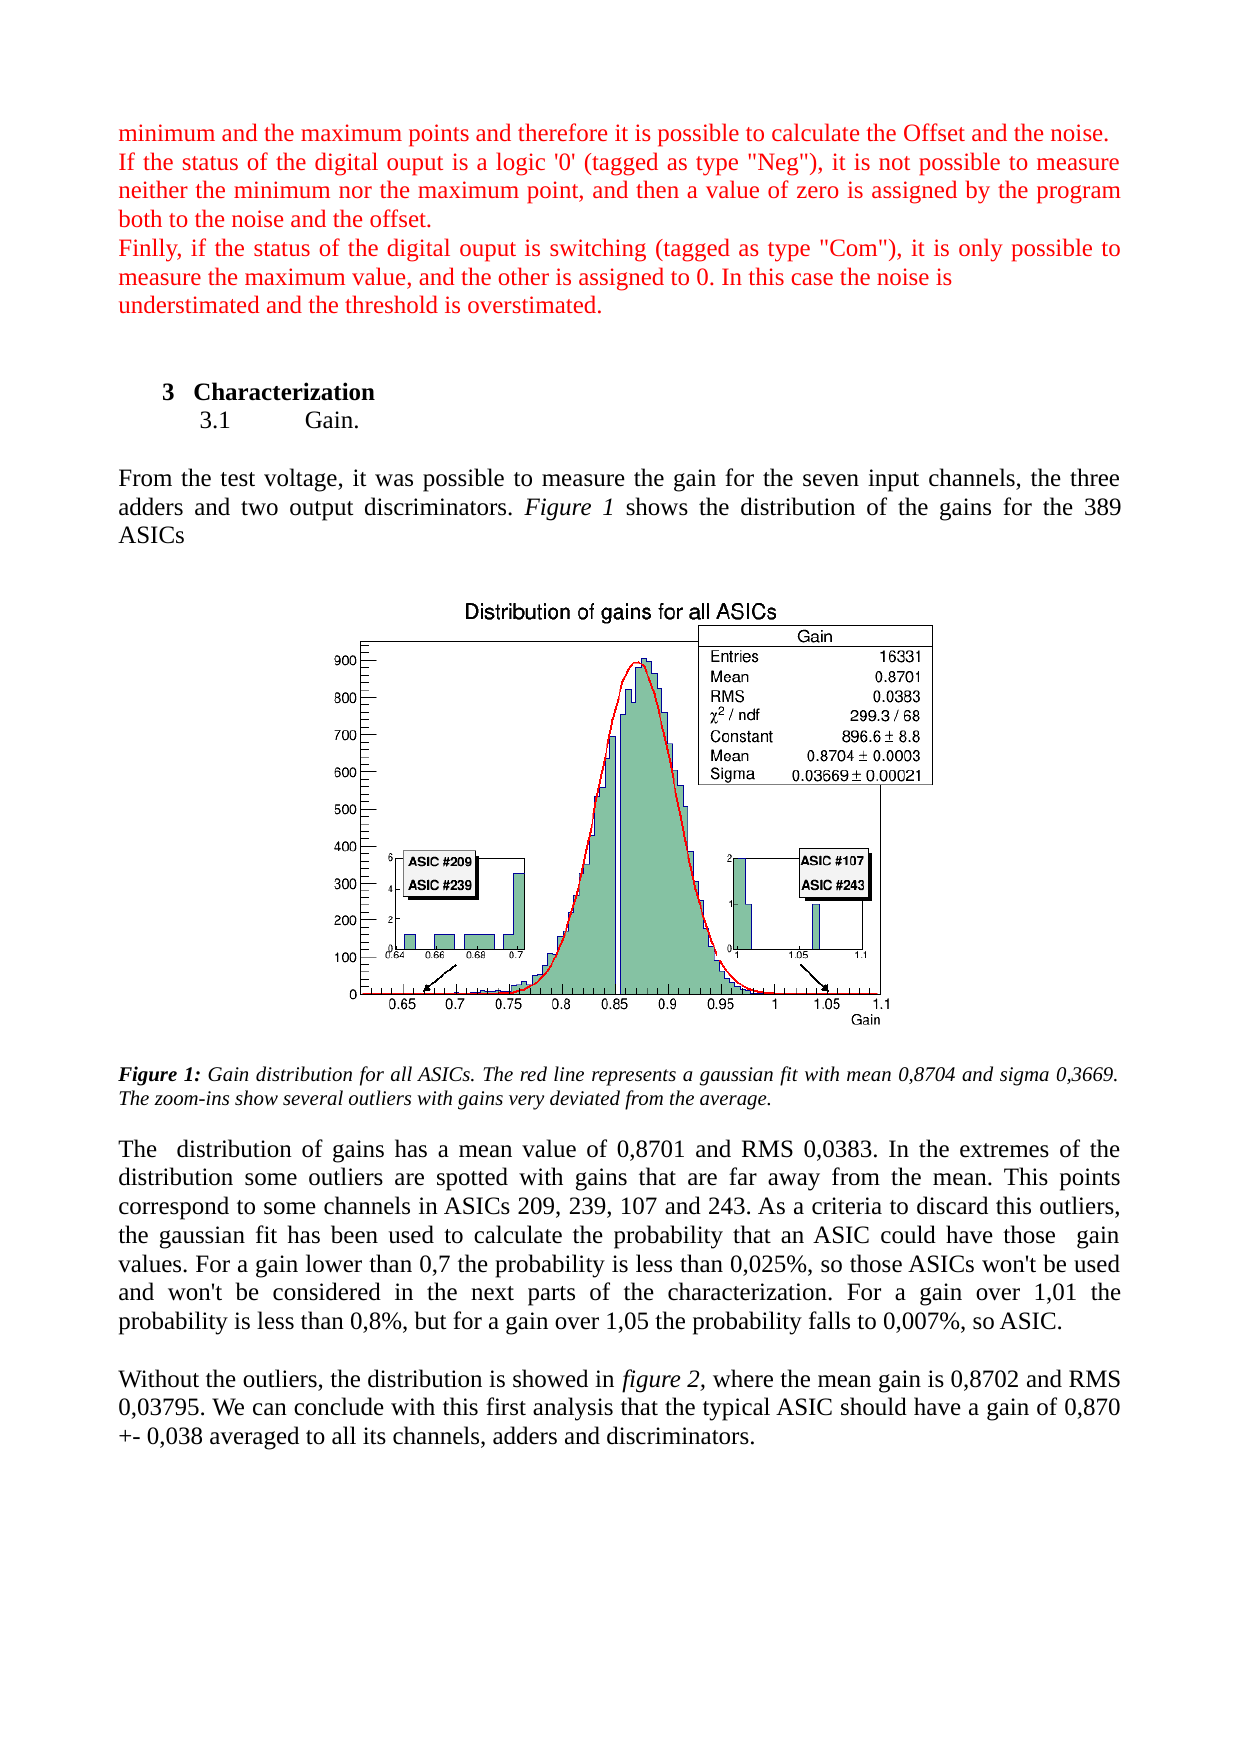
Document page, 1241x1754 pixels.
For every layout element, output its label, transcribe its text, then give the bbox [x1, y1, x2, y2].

text The distribution of gains has a mean value of 0,8701 and RMS 0,0383. In the extremes of the distribution some outliers are spotted with gains that are far away from the mean. This points correspond to some channels in ASICs 209, 239, 107 and 243. As a criteria to discard this outliers, the gaussian fit has been used to calculate the probability that an ASIC could have those gain values. For a gain lower than 0,7 the probability is less than 0,025%, so those ASICs won't be used and won't be considered in the next parts of the characterization. For a gain over 1,01 the probability is less than 0,8%, but for a gain over 1,05 the probability falls to 0,007%, so ASIC. [118, 1134, 1122, 1335]
text Finlly, if the status of the digital ouput is switching (tagged as type "Com"), it is only possible to measure the maximum value, and the other is assigned to 0. In this case the noise is [118, 233, 1122, 291]
text From the test voltage, it was possible to measure the gain for the seven input channels, the three adders and two output discriminators. Figure 1 shows the distribution of the gains for the 389 ASICs [118, 463, 1122, 549]
list Gain. [193, 406, 1122, 434]
picture [295, 597, 945, 1038]
text If the status of the digital ouput is a logic '0' (tagged as type "Neg"), it is not possible to measure neither the minimum nor the maximum point, and then a value of zero is assigned by the program both to the noise and the offset. [118, 147, 1122, 233]
text understimated and the threshold is overstimated. [118, 291, 1122, 319]
text Without the outliers, the distribution is showed in figure 2, where the mean gain is 0,8702 and RMS 0,03795. We can conclude with this first analysis that the typical ASIC should have a gain of 0,870 +- 0,038 averaged to all its channels, adders and discriminators. [118, 1364, 1122, 1450]
list Characterization [156, 377, 1122, 406]
text Figure 1: Gain distribution for all ASICs. The red line represents a gaussian fit with mean 0,8704 and sigma 0,3669. The zoom-ins show several outliers with gains very deviated from the average. [118, 1062, 1122, 1110]
text minimum and the maximum points and therefore it is possible to calculate the Offset and the noise. [118, 118, 1122, 147]
